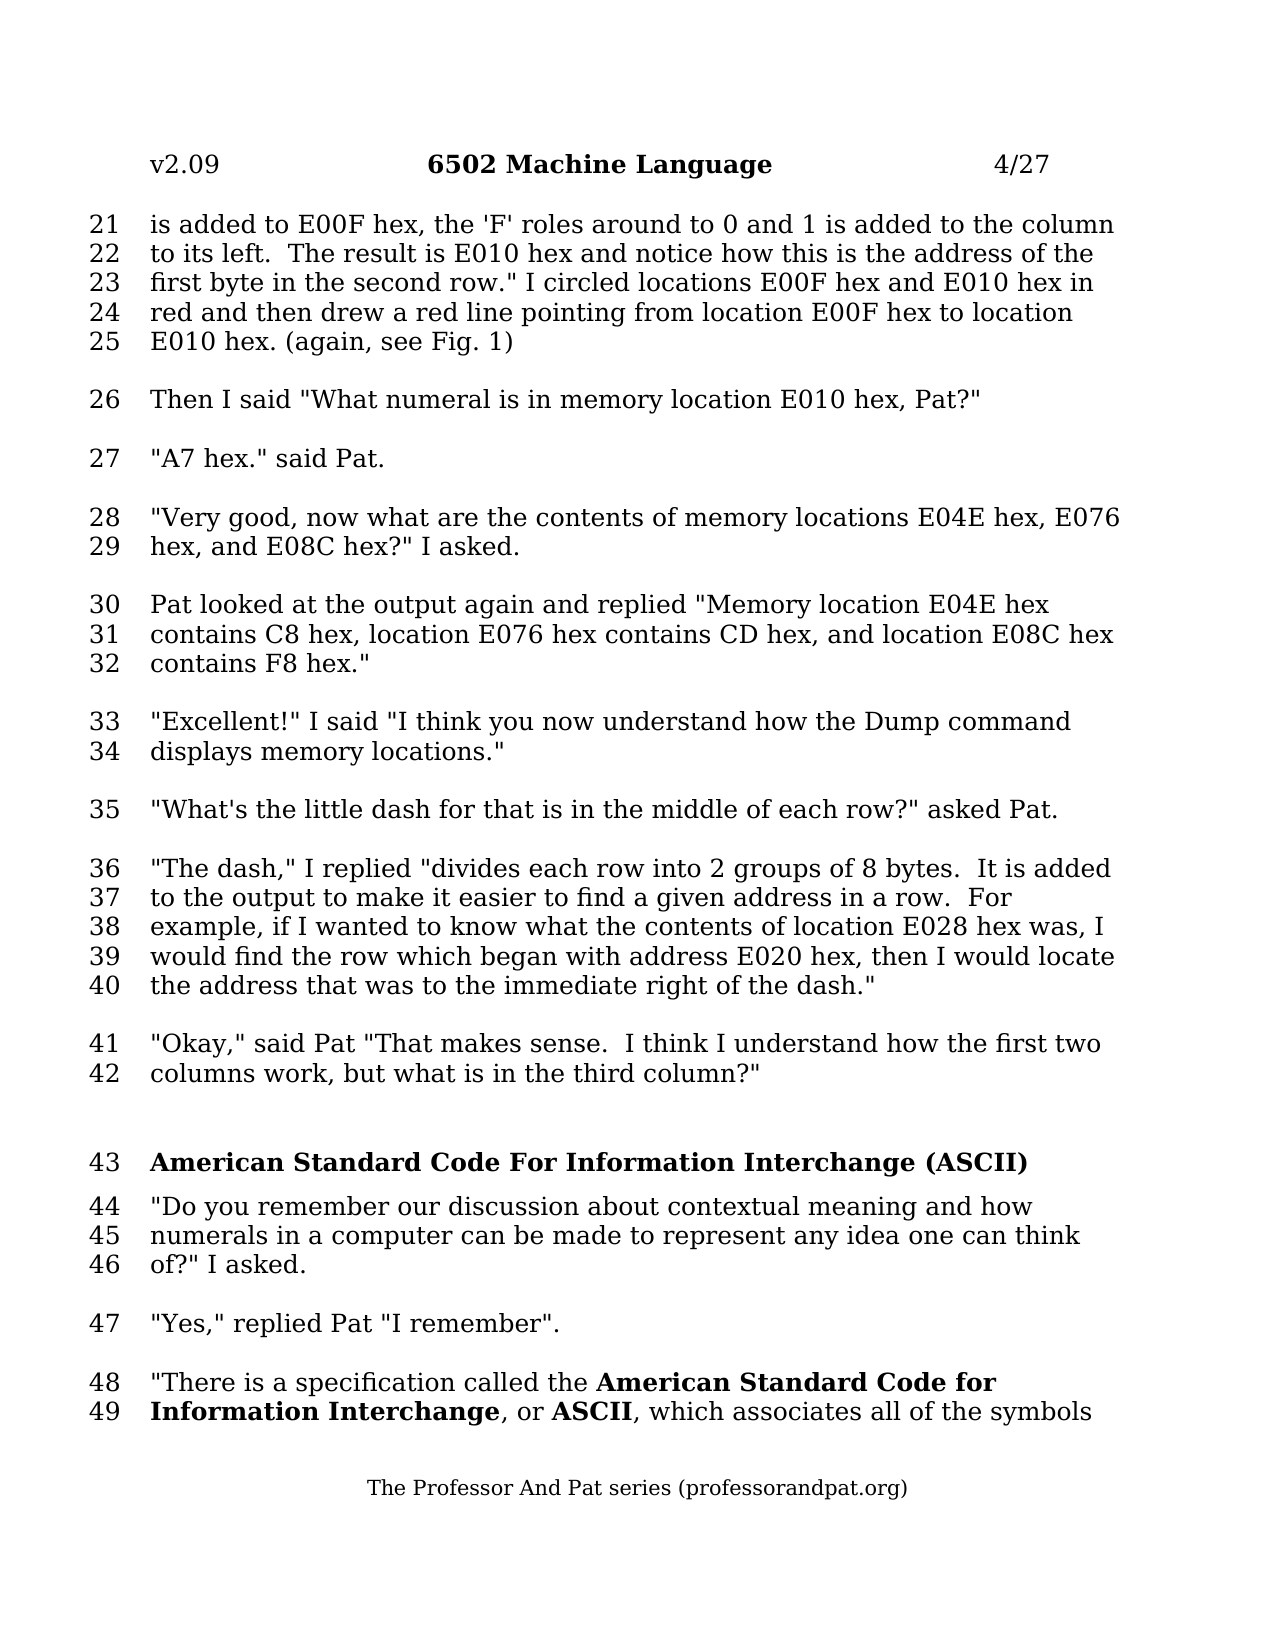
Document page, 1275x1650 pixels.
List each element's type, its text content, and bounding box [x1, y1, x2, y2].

subtitle American Standard Code For Information Interchange (ASCII) [150, 1147, 1125, 1177]
text "What's the little dash for that is in the middle of each row?" asked Pat. [150, 795, 1125, 825]
text "Okay," said Pat "That makes sense. I think I understand how the first two columns work, but what is in the third column?" [150, 1029, 1125, 1088]
text "A7 hex." said Pat. [150, 444, 1125, 473]
text "The dash," I replied "divides each row into 2 groups of 8 bytes. It is added to the output to make it easier to find a given address in a row. For example, if I wanted to know what the contents of location E028 hex was, I would find the row which began with address E020 hex, then I would locate the address that was to the immediate right of the dash." [150, 854, 1125, 1000]
text "Do you remember our discussion about contextual meaning and how numerals in a computer can be made to represent any idea one can think of?" I asked. [150, 1192, 1125, 1280]
text "There is a specification called the American Standard Code for Information Interchange, or ASCII, which associates all of the symbols [150, 1367, 1125, 1427]
text Then I said "What numeral is in memory location E010 hex, Pat?" [150, 386, 1125, 415]
text is added to E00F hex, the 'F' roles around to 0 and 1 is added to the column to its left. The result is E010 hex and notice how this is the address of the first byte in the second row." I circled locations E00F hex and E010 hex in red and then drew a red line pointing from location E00F hex to location E010 hex. (again, see Fig. 1) [150, 210, 1125, 356]
text "Excellent!" I said "I think you now understand how the Dump command displays memory locations." [150, 708, 1125, 766]
text "Yes," replied Pat "I remember". [150, 1309, 1125, 1338]
text "Very good, now what are the contents of memory locations E04E hex, E076 hex, and E08C hex?" I asked. [150, 503, 1125, 561]
text Pat looked at the output again and replied "Memory location E04E hex contains C8 hex, location E076 hex contains CD hex, and location E08C hex contains F8 hex." [150, 591, 1125, 678]
